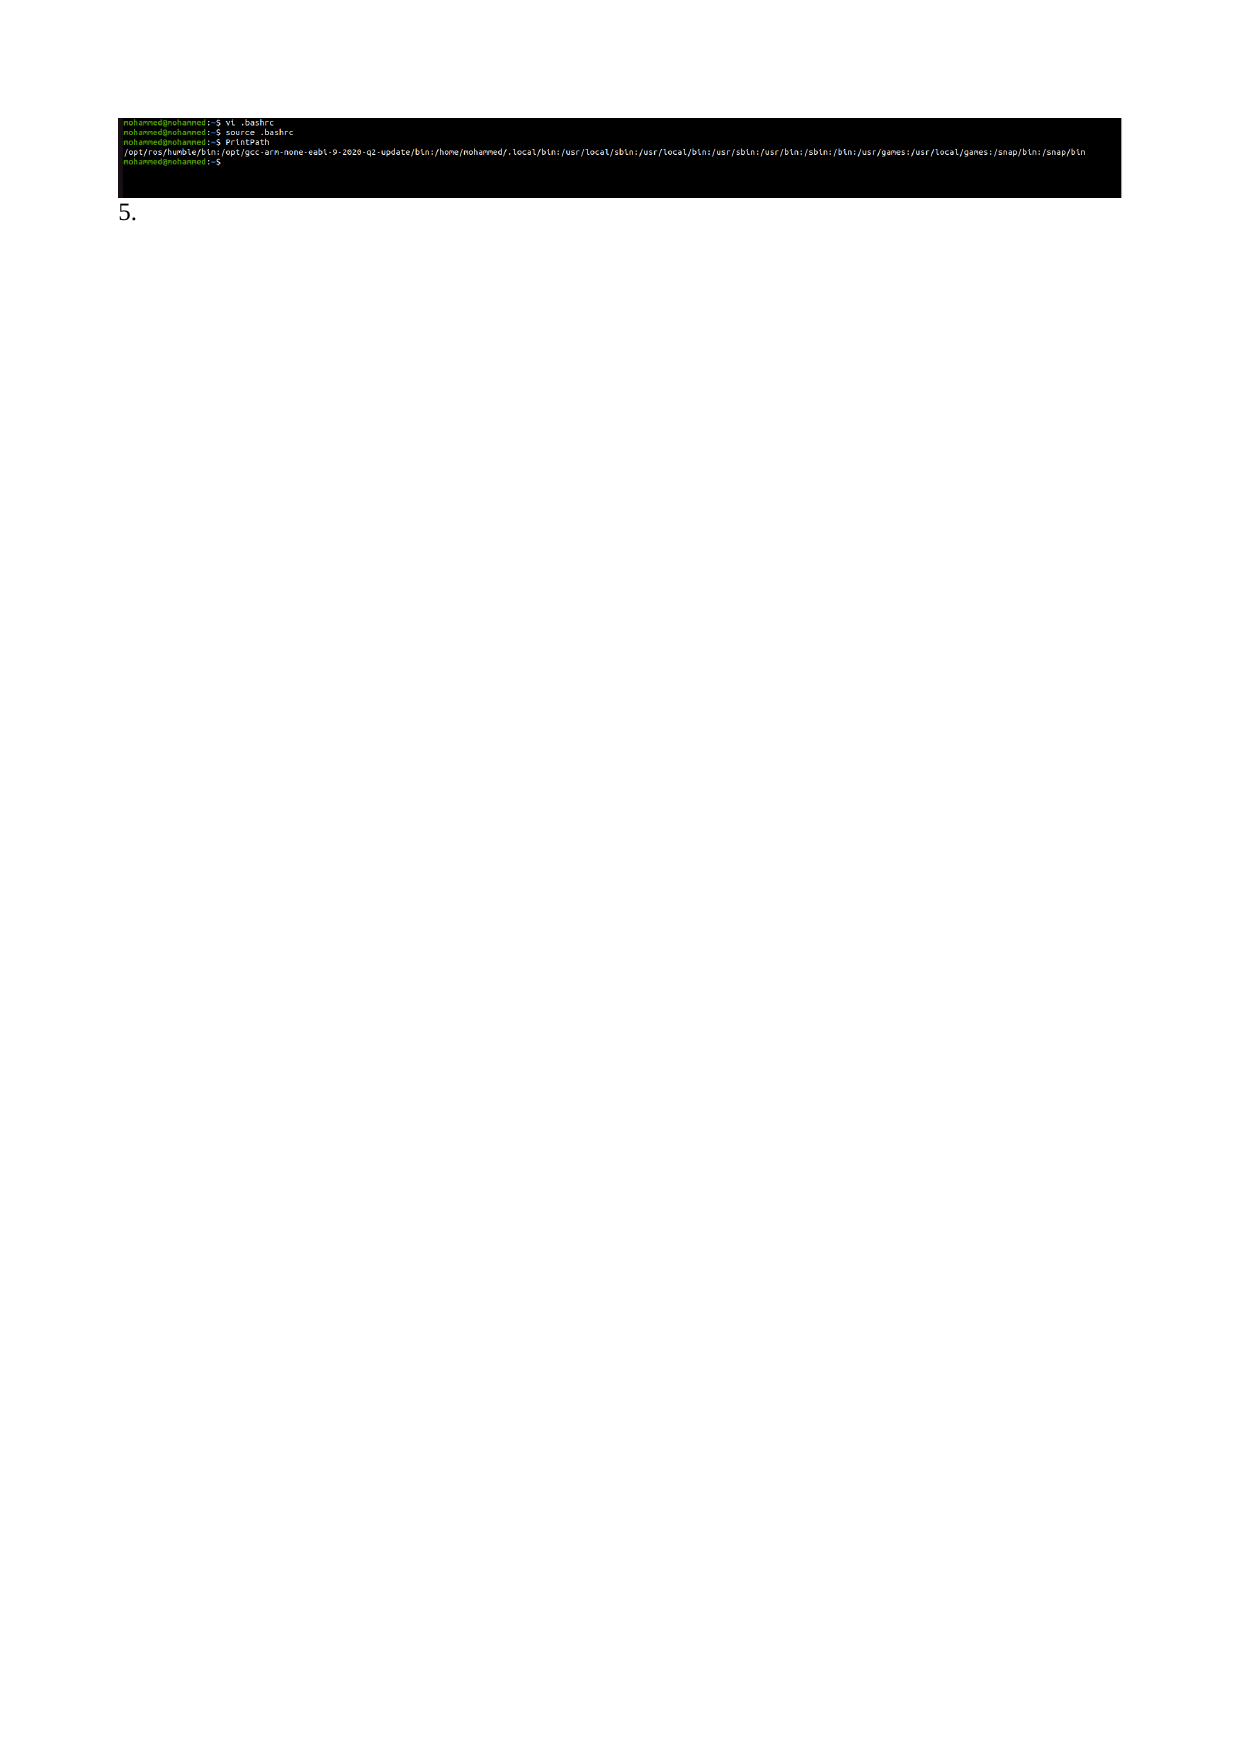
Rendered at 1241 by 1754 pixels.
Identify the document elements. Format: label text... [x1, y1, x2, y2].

picture [118, 118, 1123, 198]
text 5. [118, 198, 1122, 226]
